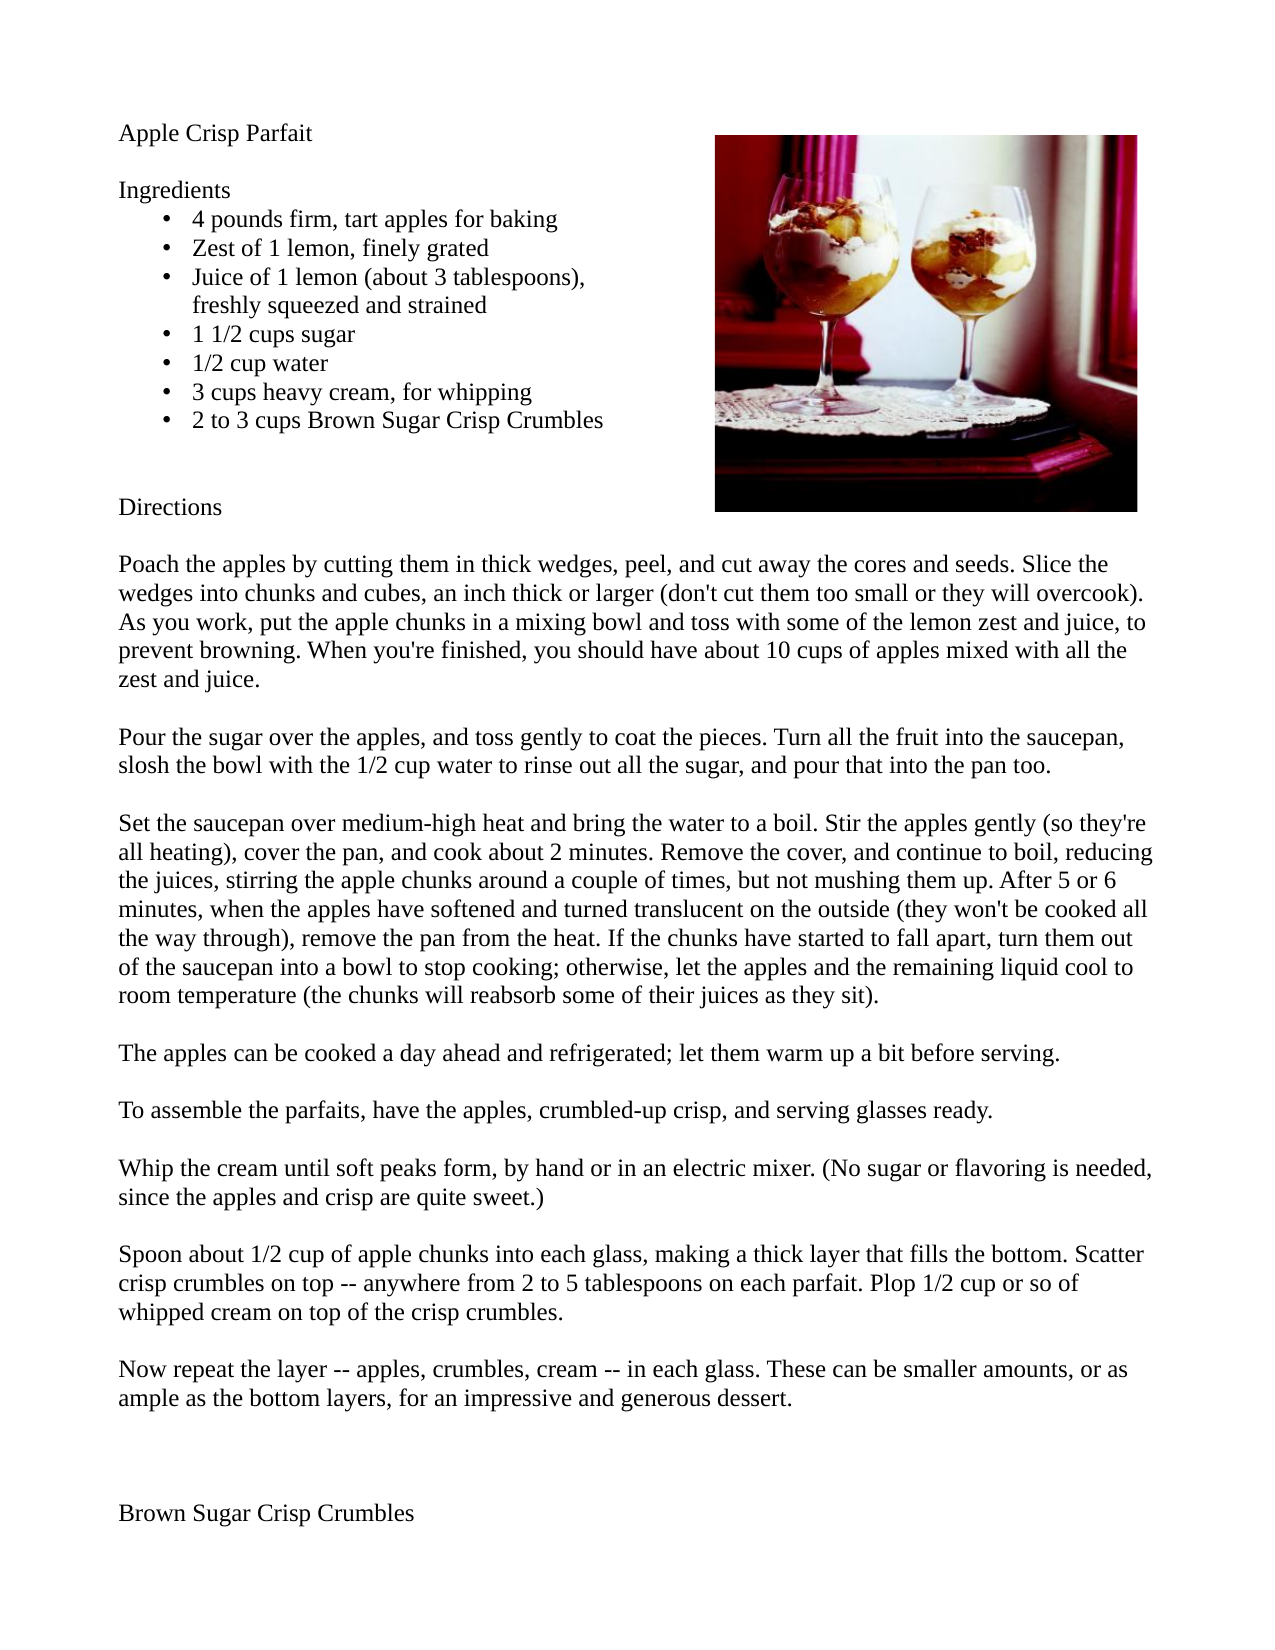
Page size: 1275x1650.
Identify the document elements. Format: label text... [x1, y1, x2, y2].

list [1138, 348, 1157, 377]
text Apple Crisp Parfait [118, 118, 1157, 147]
list 2 to 3 cups Brown Sugar Crisp Crumbles [162, 406, 714, 434]
text [1138, 147, 1157, 204]
list 1 1/2 cups sugar [162, 319, 714, 348]
list Zest of 1 lemon, finely grated [162, 233, 714, 262]
text Directions Poach the apples by cutting them in thick wedges, peel, and cut away the cores and seeds. Slice the wedges into chunks and cubes, an inch thick or larger (don't cut them too small or they will overcook). As you work, put the apple chunks in a mixing bowl and toss with some of the lemon zest and juice, to prevent browning. When you're finished, you should have about 10 cups of apples mixed with all the zest and juice. Pour the sugar over the apples, and toss gently to coat the pieces. Turn all the fruit into the saucepan, slosh the bowl with the 1/2 cup water to rinse out all the sugar, and pour that into the pan too. Set the saucepan over medium-high heat and bring the water to a boil. Stir the apples gently (so they're all heating), cover the pan, and cook about 2 minutes. Remove the cover, and continue to boil, reducing the juices, stirring the apple chunks around a couple of times, but not mushing them up. After 5 or 6 minutes, when the apples have softened and turned translucent on the outside (they won't be cooked all the way through), remove the pan from the heat. If the chunks have started to fall apart, turn them out of the saucepan into a bowl to stop cooking; otherwise, let the apples and the remaining liquid cool to room temperature (the chunks will reabsorb some of their juices as they sit). The apples can be cooked a day ahead and refrigerated; let them warm up a bit before serving. To assemble the parfaits, have the apples, crumbled-up crisp, and serving glasses ready. Whip the cream until soft peaks form, by hand or in an electric mixer. (No sugar or flavoring is needed, since the apples and crisp are quite sweet.) Spoon about 1/2 cup of apple chunks into each glass, making a thick layer that fills the bottom. Scatter crisp crumbles on top -- anywhere from 2 to 5 tablespoons on each parfait. Plop 1/2 cup or so of whipped cream on top of the crisp crumbles. Now repeat the layer -- apples, crumbles, cream -- in each glass. These can be smaller amounts, or as ample as the bottom layers, for an impressive and generous dessert. [118, 463, 1157, 1441]
text Ingredients [118, 147, 714, 204]
list 4 pounds firm, tart apples for baking [162, 204, 714, 233]
picture [714, 135, 1138, 512]
text Brown Sugar Crisp Crumbles [118, 1441, 1157, 1527]
list 1/2 cup water [162, 348, 714, 377]
list [1138, 319, 1157, 348]
list freshly squeezed and strained [162, 291, 714, 319]
list Juice of 1 lemon (about 3 tablespoons), [162, 262, 714, 291]
list 3 cups heavy cream, for whipping [162, 377, 714, 406]
